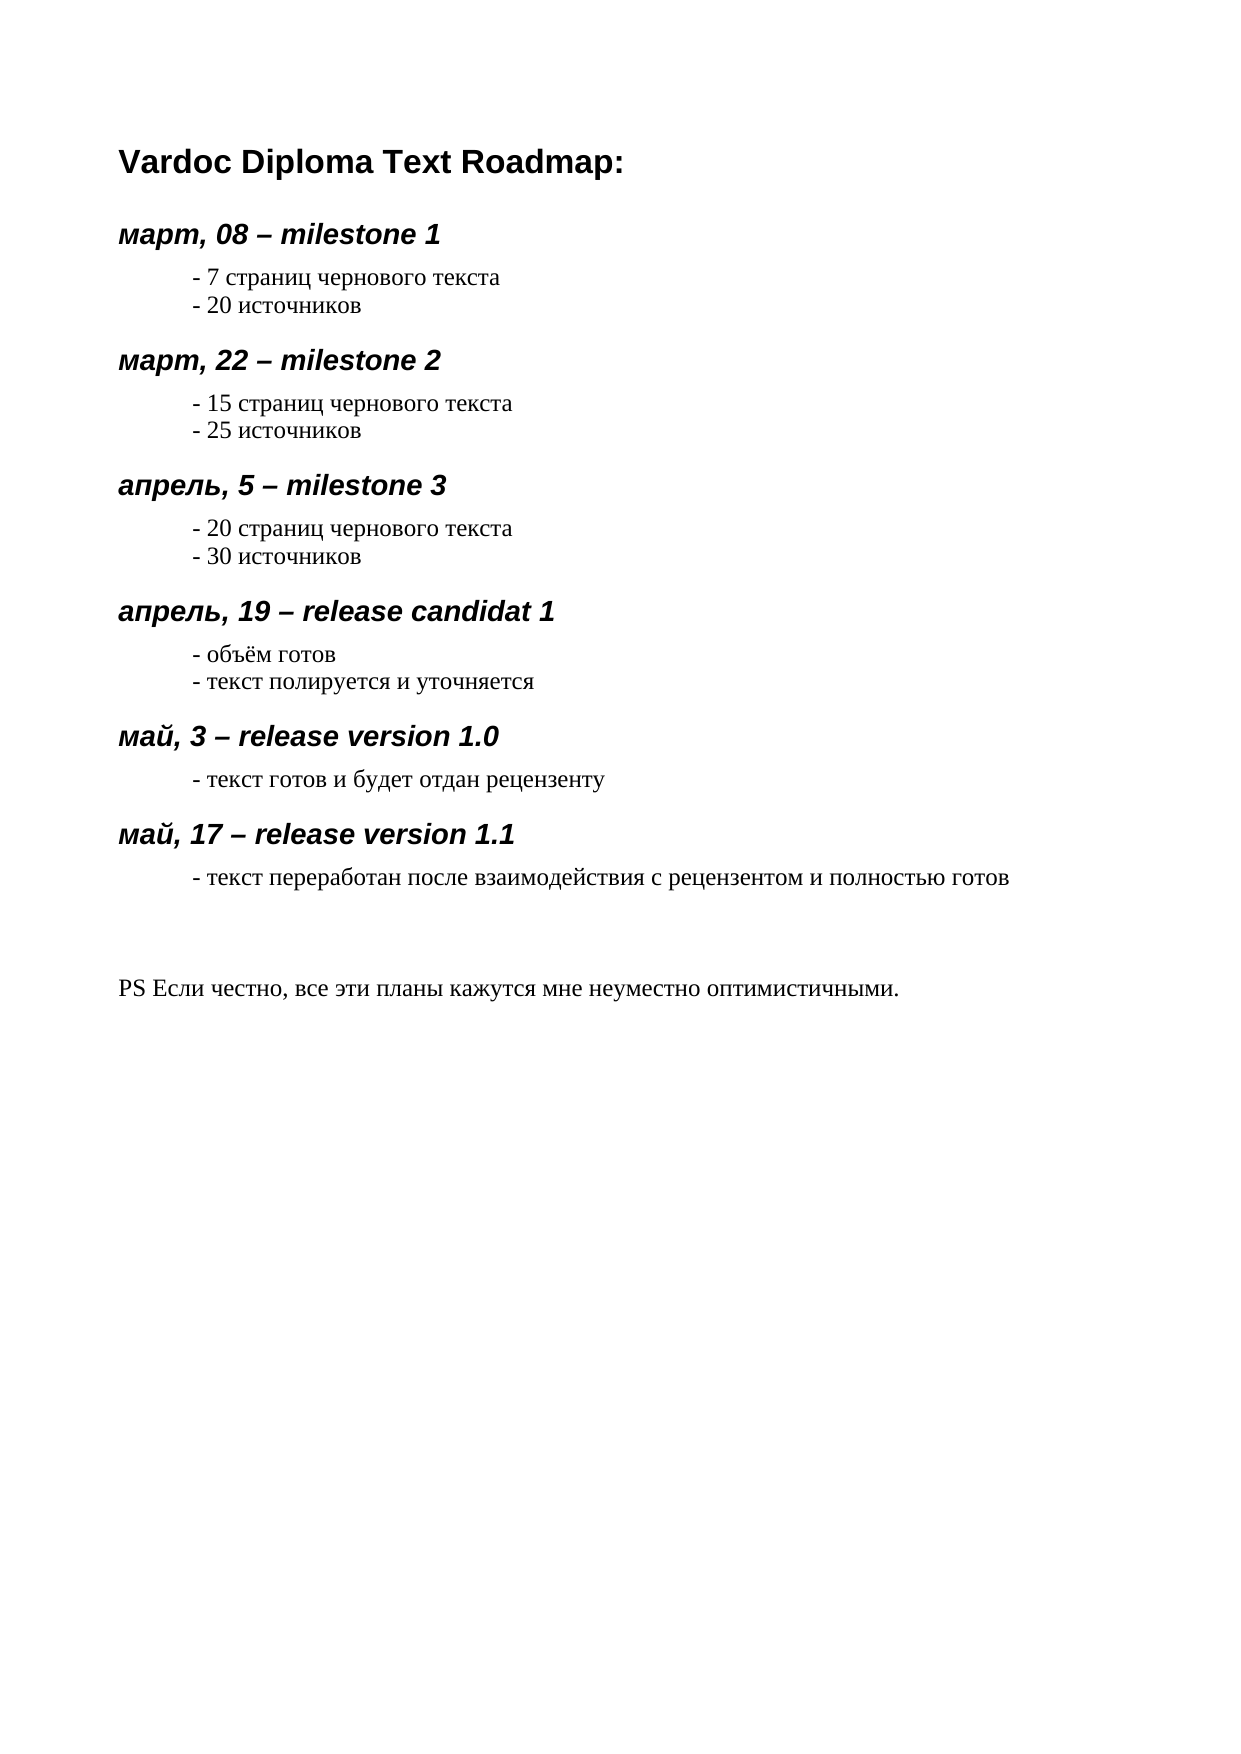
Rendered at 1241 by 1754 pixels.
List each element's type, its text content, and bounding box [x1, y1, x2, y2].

text - 20 страниц чернового текста [118, 514, 1122, 542]
text - текст готов и будет отдан рецензенту [118, 765, 1122, 793]
subtitle март, 08 – milestone 1 [118, 218, 1122, 251]
text - объём готов [118, 640, 1122, 667]
text - 7 страниц чернового текста [118, 263, 1122, 291]
text - 15 страниц чернового текста [118, 389, 1122, 416]
subtitle Vardoc Diploma Text Roadmap: [118, 143, 1122, 181]
subtitle апрель, 19 – release candidat 1 [118, 595, 1122, 627]
text - текст полируется и уточняется [118, 667, 1122, 695]
text - 30 источников [118, 542, 1122, 570]
subtitle апрель, 5 – milestone 3 [118, 469, 1122, 502]
text PS Если честно, все эти планы кажутся мне неуместно оптимистичными. [118, 974, 1122, 1002]
subtitle март, 22 – milestone 2 [118, 344, 1122, 376]
text - 20 источников [118, 291, 1122, 319]
subtitle май, 17 – release version 1.1 [118, 818, 1122, 851]
text - текст переработан после взаимодействия с рецензентом и полностью готов [118, 863, 1122, 891]
subtitle май, 3 – release version 1.0 [118, 720, 1122, 753]
text - 25 источников [118, 416, 1122, 444]
